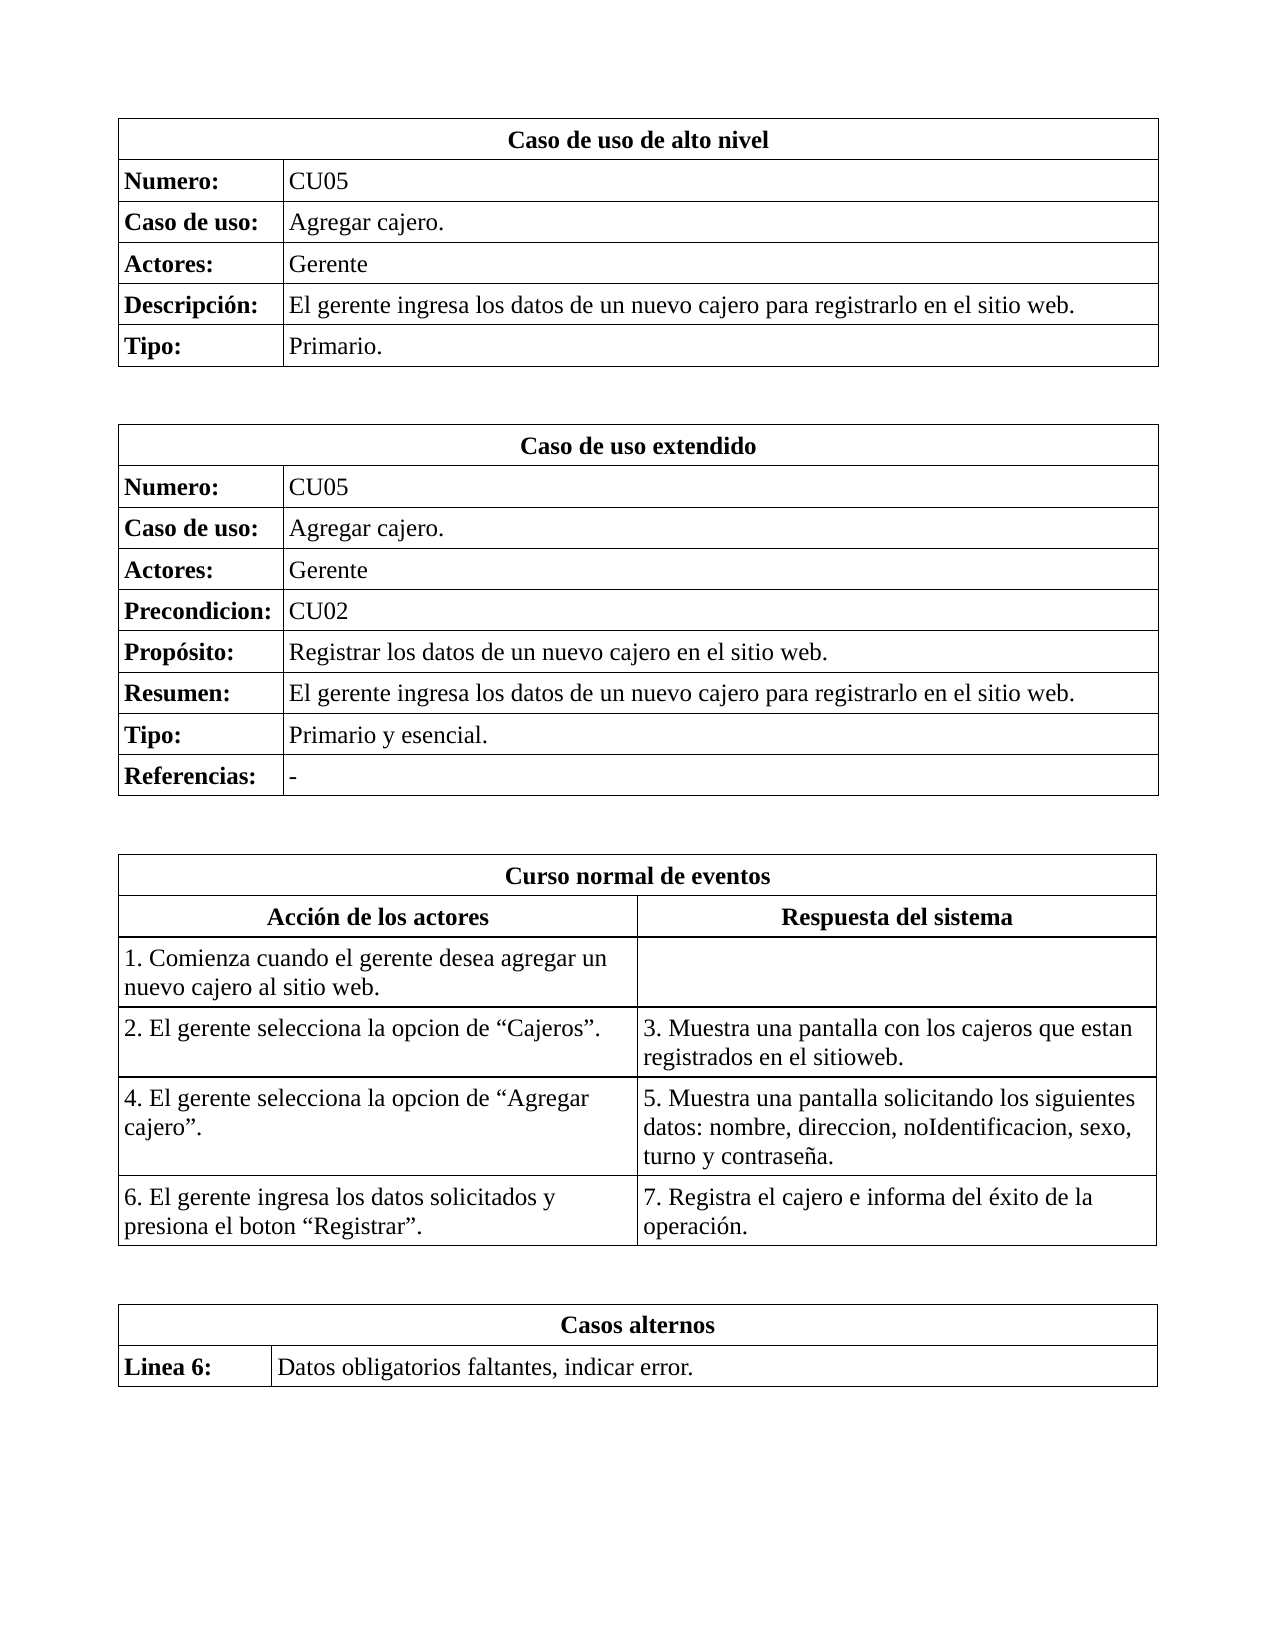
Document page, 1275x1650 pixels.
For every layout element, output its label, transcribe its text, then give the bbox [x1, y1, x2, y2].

table_header Caso de uso extendido [119, 425, 1158, 465]
table_cell Caso de uso: [119, 508, 283, 548]
table_cell Agregar cajero. [284, 508, 1158, 548]
table_cell 1. Comienza cuando el gerente desea agregar un nuevo cajero al sitio web. [119, 938, 637, 1006]
table_cell El gerente ingresa los datos de un nuevo cajero para registrarlo en el sitio web. [284, 673, 1158, 713]
table_cell 2. El gerente selecciona la opcion de “Cajeros”. [119, 1008, 637, 1076]
table_cell 6. El gerente ingresa los datos solicitados y presiona el boton “Registrar”. [119, 1176, 637, 1245]
table_cell El gerente ingresa los datos de un nuevo cajero para registrarlo en el sitio web. [284, 284, 1158, 324]
table_header Caso de uso de alto nivel [119, 119, 1158, 159]
table_cell Tipo: [119, 325, 283, 366]
table_cell 3. Muestra una pantalla con los cajeros que estan registrados en el sitioweb. [638, 1008, 1156, 1076]
table_cell Agregar cajero. [284, 202, 1158, 242]
table_cell [638, 938, 1156, 1006]
table_cell Primario. [284, 325, 1158, 366]
table_cell Referencias: [119, 755, 283, 795]
table_cell Actores: [119, 549, 283, 589]
table_header Curso normal de eventos [119, 855, 1156, 895]
table_cell Primario y esencial. [284, 714, 1158, 754]
table_cell Propósito: [119, 631, 283, 672]
table_cell 4. El gerente selecciona la opcion de “Agregar cajero”. [119, 1078, 637, 1175]
table_cell Actores: [119, 243, 283, 283]
table_cell Tipo: [119, 714, 283, 754]
table_cell Precondicion: [119, 590, 283, 630]
table_header Casos alternos [119, 1305, 1157, 1345]
table_cell CU02 [284, 590, 1158, 630]
table_cell Gerente [284, 549, 1158, 589]
table_cell Caso de uso: [119, 202, 283, 242]
table_cell Respuesta del sistema [638, 896, 1156, 936]
table_cell Gerente [284, 243, 1158, 283]
table_cell Descripción: [119, 284, 283, 324]
table_cell Registrar los datos de un nuevo cajero en el sitio web. [284, 631, 1158, 672]
table_cell - [284, 755, 1158, 795]
table_cell CU05 [284, 160, 1158, 201]
table_cell Linea 6: [119, 1346, 271, 1386]
table_cell Numero: [119, 466, 283, 507]
table_cell 7. Registra el cajero e informa del éxito de la operación. [638, 1176, 1156, 1245]
table_cell Acción de los actores [119, 896, 637, 936]
table_cell CU05 [284, 466, 1158, 507]
table_cell Numero: [119, 160, 283, 201]
table_cell 5. Muestra una pantalla solicitando los siguientes datos: nombre, direccion, noIdentificacion, sexo, turno y contraseña. [638, 1078, 1156, 1175]
table_cell Datos obligatorios faltantes, indicar error. [272, 1346, 1157, 1386]
table_cell Resumen: [119, 673, 283, 713]
